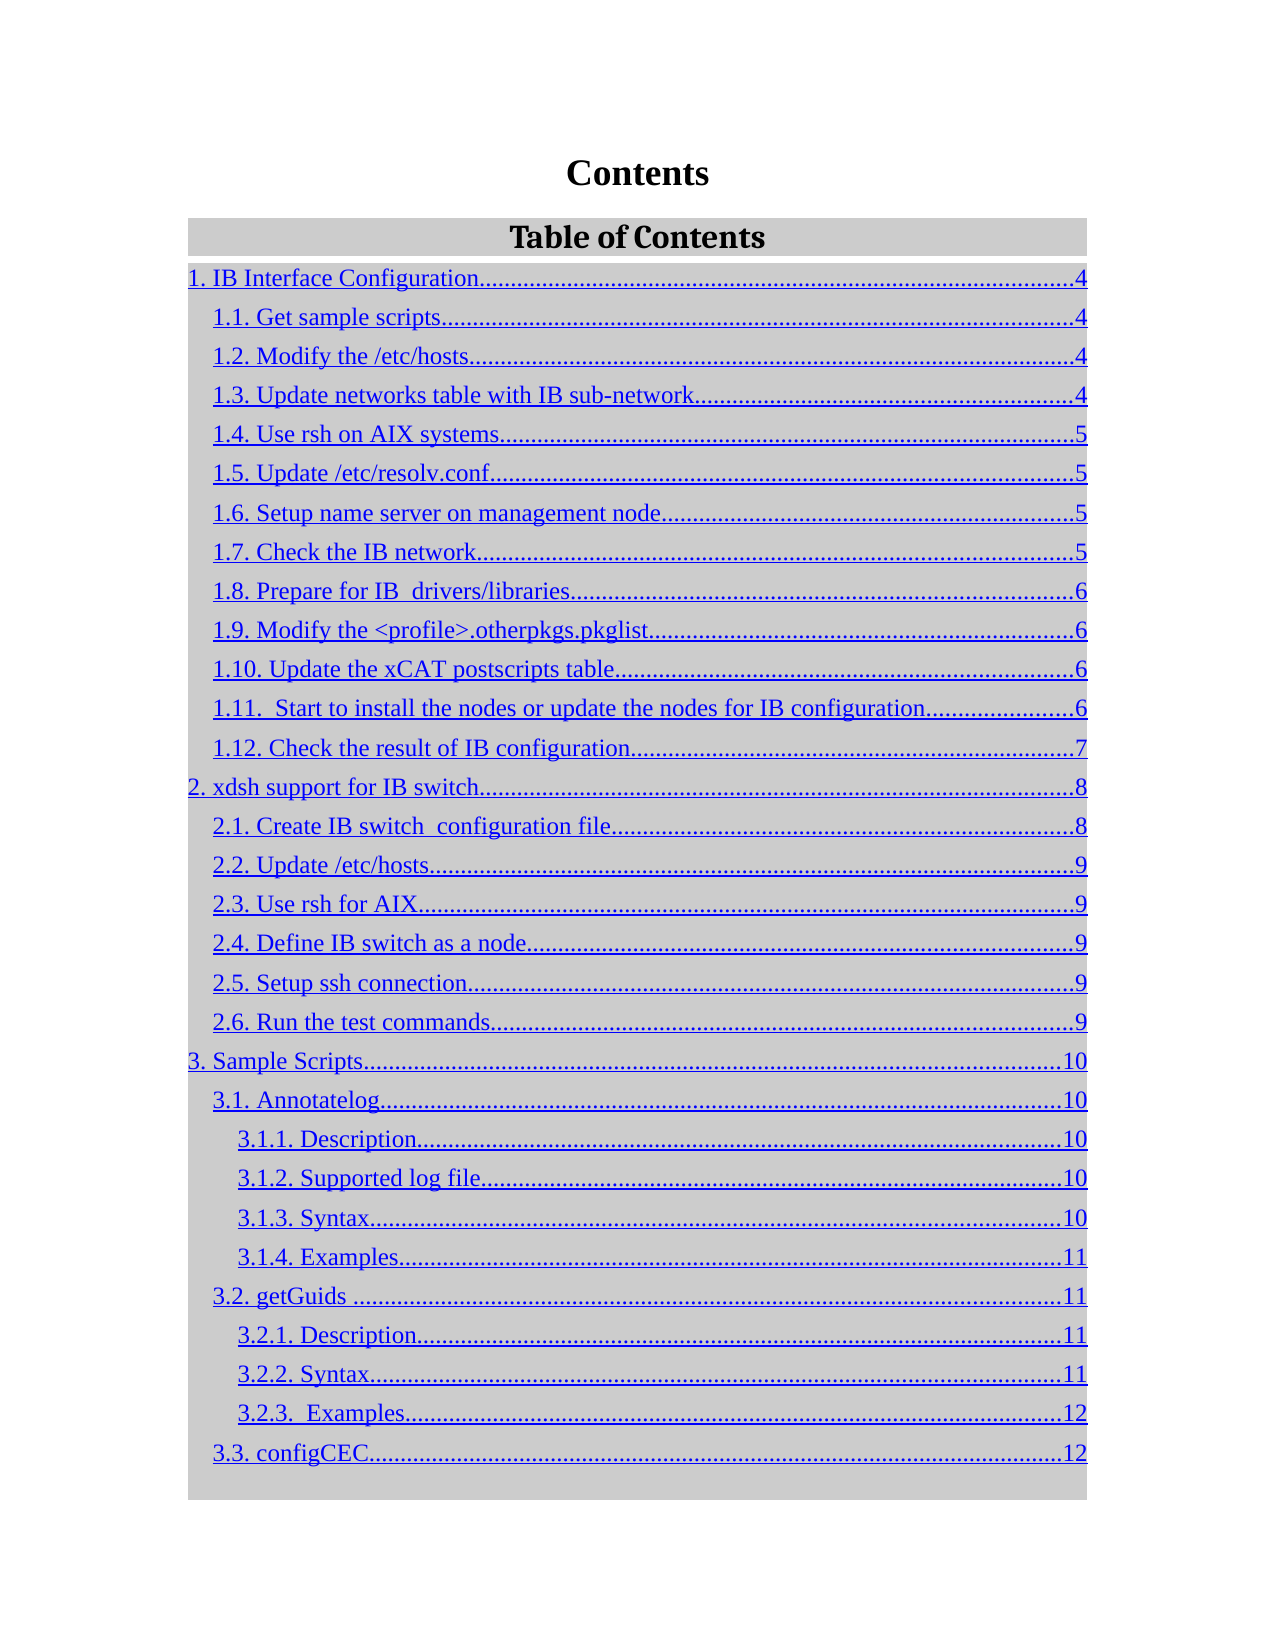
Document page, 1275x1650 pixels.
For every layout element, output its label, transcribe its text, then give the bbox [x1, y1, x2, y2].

text 3.1. Annotatelog 10 [212, 1085, 1087, 1110]
text 3.1.3. Syntax 10 [237, 1203, 1087, 1228]
text 1.3. Update networks table with IB sub-network 4 [212, 380, 1087, 405]
text 3. Sample Scripts 10 [187, 1046, 1087, 1071]
text 3.2.1. Description 11 [237, 1320, 1087, 1345]
text 1.4. Use rsh on AIX systems 5 [212, 419, 1087, 444]
text 1.1. Get sample scripts 4 [212, 302, 1087, 327]
text 1.2. Modify the /etc/hosts 4 [212, 341, 1087, 366]
text 1.8. Prepare for IB drivers/libraries 6 [212, 576, 1087, 601]
text 1.5. Update /etc/resolv.conf 5 [212, 458, 1087, 483]
text 3.2.3. Examples 12 [237, 1398, 1087, 1423]
text 3.1.1. Description 10 [237, 1124, 1087, 1149]
text 1. IB Interface Configuration 4 [187, 263, 1087, 288]
text 1.7. Check the IB network 5 [212, 537, 1087, 562]
text 1.12. Check the result of IB configuration 7 [212, 733, 1087, 758]
text 1.6. Setup name server on management node 5 [212, 498, 1087, 523]
text 2. xdsh support for IB switch 8 [187, 772, 1087, 797]
text 1.11. Start to install the nodes or update the nodes for IB configuration 6 [212, 693, 1087, 718]
text 3.2. getGuids 11 [212, 1281, 1087, 1306]
text Contents [187, 150, 1087, 193]
text 3.3. configCEC 12 [212, 1438, 1087, 1463]
text 3.1.4. Examples 11 [237, 1242, 1087, 1267]
text 1.9. Modify the <profile>.otherpkgs.pkglist 6 [212, 615, 1087, 640]
text 3.1.2. Supported log file 10 [237, 1163, 1087, 1188]
text 1.10. Update the xCAT postscripts table 6 [212, 654, 1087, 679]
text 3.2.2. Syntax 11 [237, 1359, 1087, 1384]
text 2.4. Define IB switch as a node 9 [212, 928, 1087, 953]
subtitle Table of Contents [187, 218, 1087, 256]
text 2.6. Run the test commands 9 [212, 1007, 1087, 1032]
text 2.5. Setup ssh connection 9 [212, 968, 1087, 993]
text 2.3. Use rsh for AIX 9 [212, 889, 1087, 914]
text 2.1. Create IB switch configuration file 8 [212, 811, 1087, 836]
text 2.2. Update /etc/hosts 9 [212, 850, 1087, 875]
